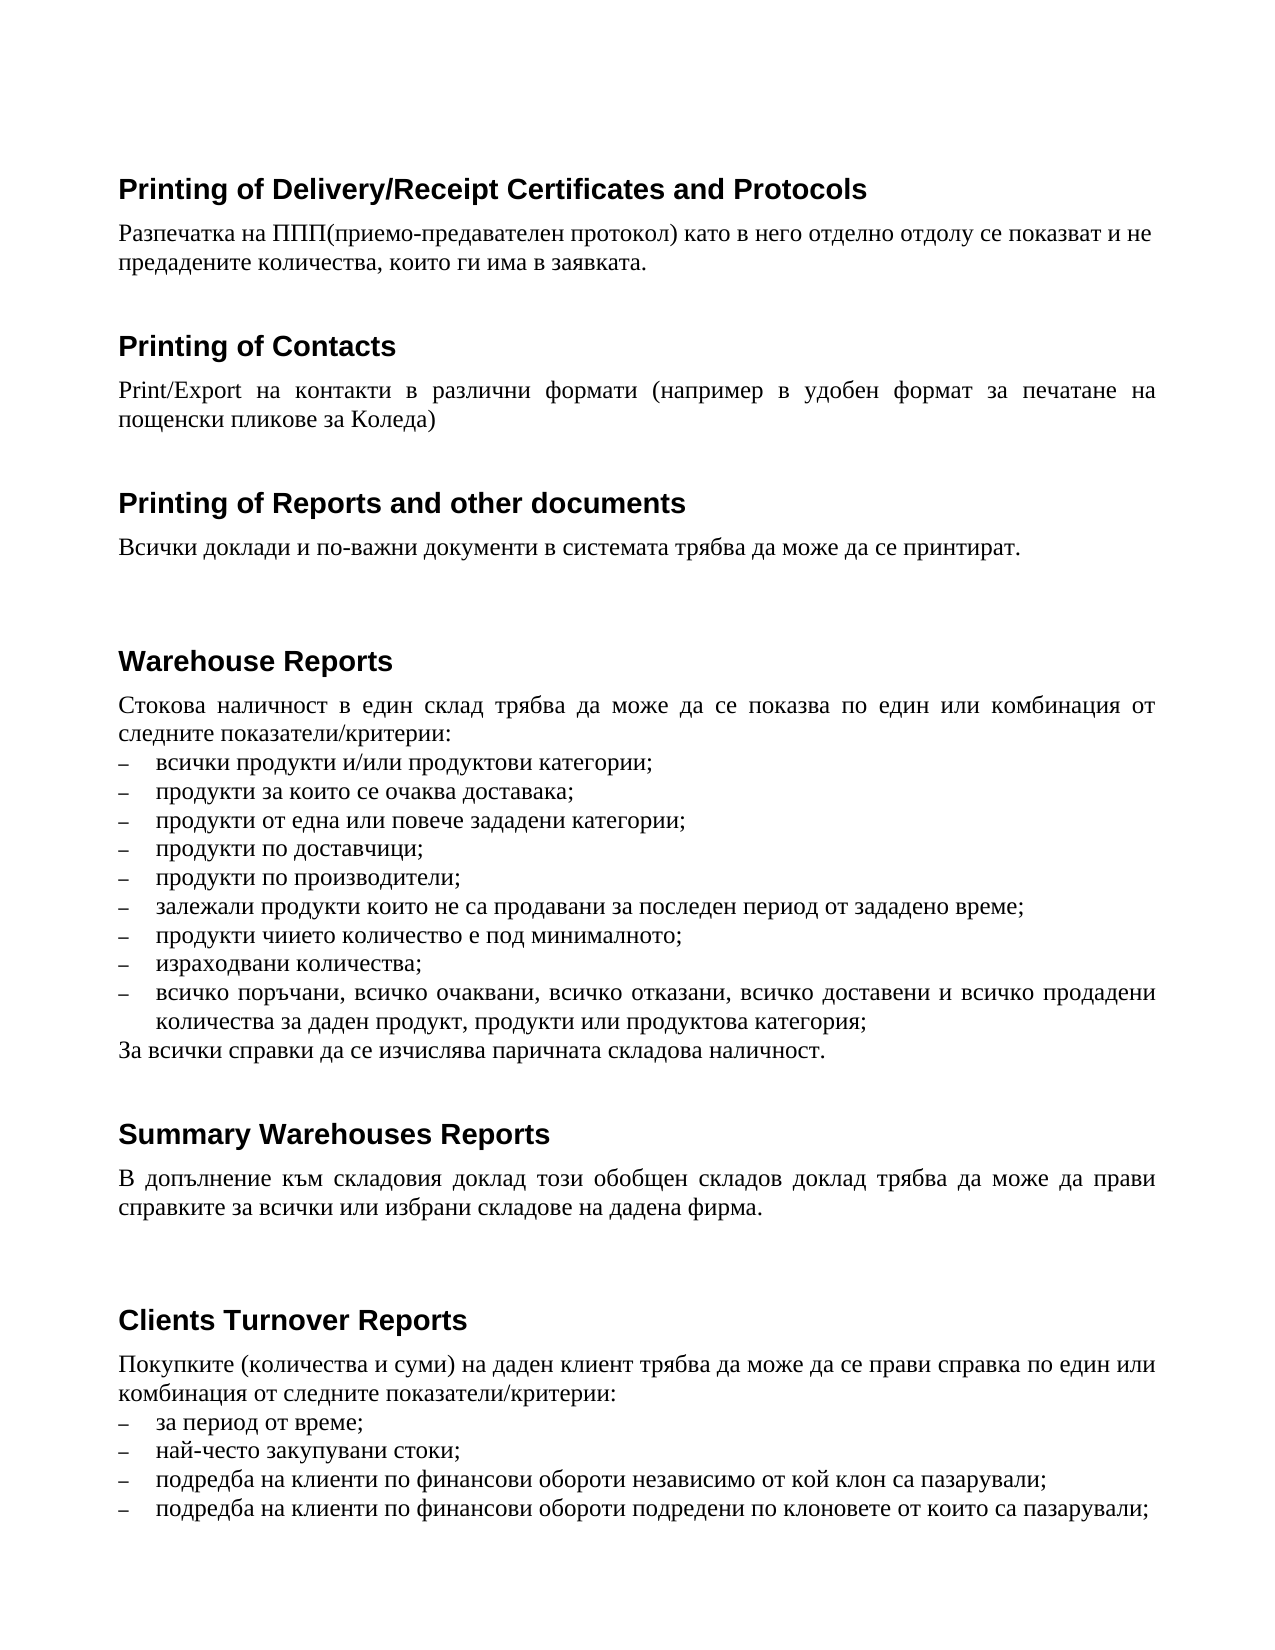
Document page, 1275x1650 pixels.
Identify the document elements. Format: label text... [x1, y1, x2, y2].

list всички продукти и/или продуктови категории; [118, 747, 1157, 776]
list подредба на клиенти по финансови обороти независимо от кой клон са пазарували; [118, 1464, 1157, 1493]
subtitle Summary Warehouses Reports [118, 1117, 1157, 1151]
text За всички справки да се изчислява паричната складова наличност. [118, 1035, 1157, 1063]
list продукти по производители; [118, 862, 1157, 891]
text Покупките (количества и суми) на даден клиент трябва да може да се прави справка по един или комбинация от следните показатели/критерии: [118, 1349, 1157, 1407]
list най-често закупувани стоки; [118, 1436, 1157, 1464]
list израходвани количества; [118, 948, 1157, 977]
list продукти от една или повече зададени категории; [118, 805, 1157, 833]
text В допълнение към складовия доклад този обобщен складов доклад трябва да може да прави справките за всички или избрани складове на дадена фирма. [118, 1163, 1157, 1221]
subtitle Printing of Delivery/Receipt Certificates and Protocols [118, 172, 1157, 205]
subtitle Clients Turnover Reports [118, 1303, 1157, 1337]
text Print/Export на контакти в различни формати (например в удобен формат за печатане на пощенски пликове за Коледа) [118, 375, 1157, 433]
text Разпечатка на ППП(приемо-предавателен протокол) като в него отделно отдолу се показват и не предадените количества, които ги има в заявката. [118, 218, 1157, 275]
list залежали продукти които не са продавани за последен период от зададено време; [118, 891, 1157, 920]
subtitle Warehouse Reports [118, 644, 1157, 677]
list всичко поръчани, всичко очаквани, всичко отказани, всичко доставени и всичко продадени количества за даден продукт, продукти или продуктова категория; [118, 977, 1157, 1035]
list продукти чиието количество е под минималното; [118, 920, 1157, 948]
list продукти по доставчици; [118, 833, 1157, 862]
subtitle Printing of Reports and other documents [118, 486, 1157, 520]
subtitle Printing of Contacts [118, 329, 1157, 363]
list подредба на клиенти по финансови обороти подредени по клоновете от които са пазарували; [118, 1493, 1157, 1522]
list за период от време; [118, 1407, 1157, 1436]
text Всички доклади и по-важни документи в системата трябва да може да се принтират. [118, 532, 1157, 561]
list продукти за които се очаква доставака; [118, 776, 1157, 805]
text Стокова наличност в един склад трябва да може да се показва по един или комбинация от следните показатели/критерии: [118, 690, 1157, 747]
